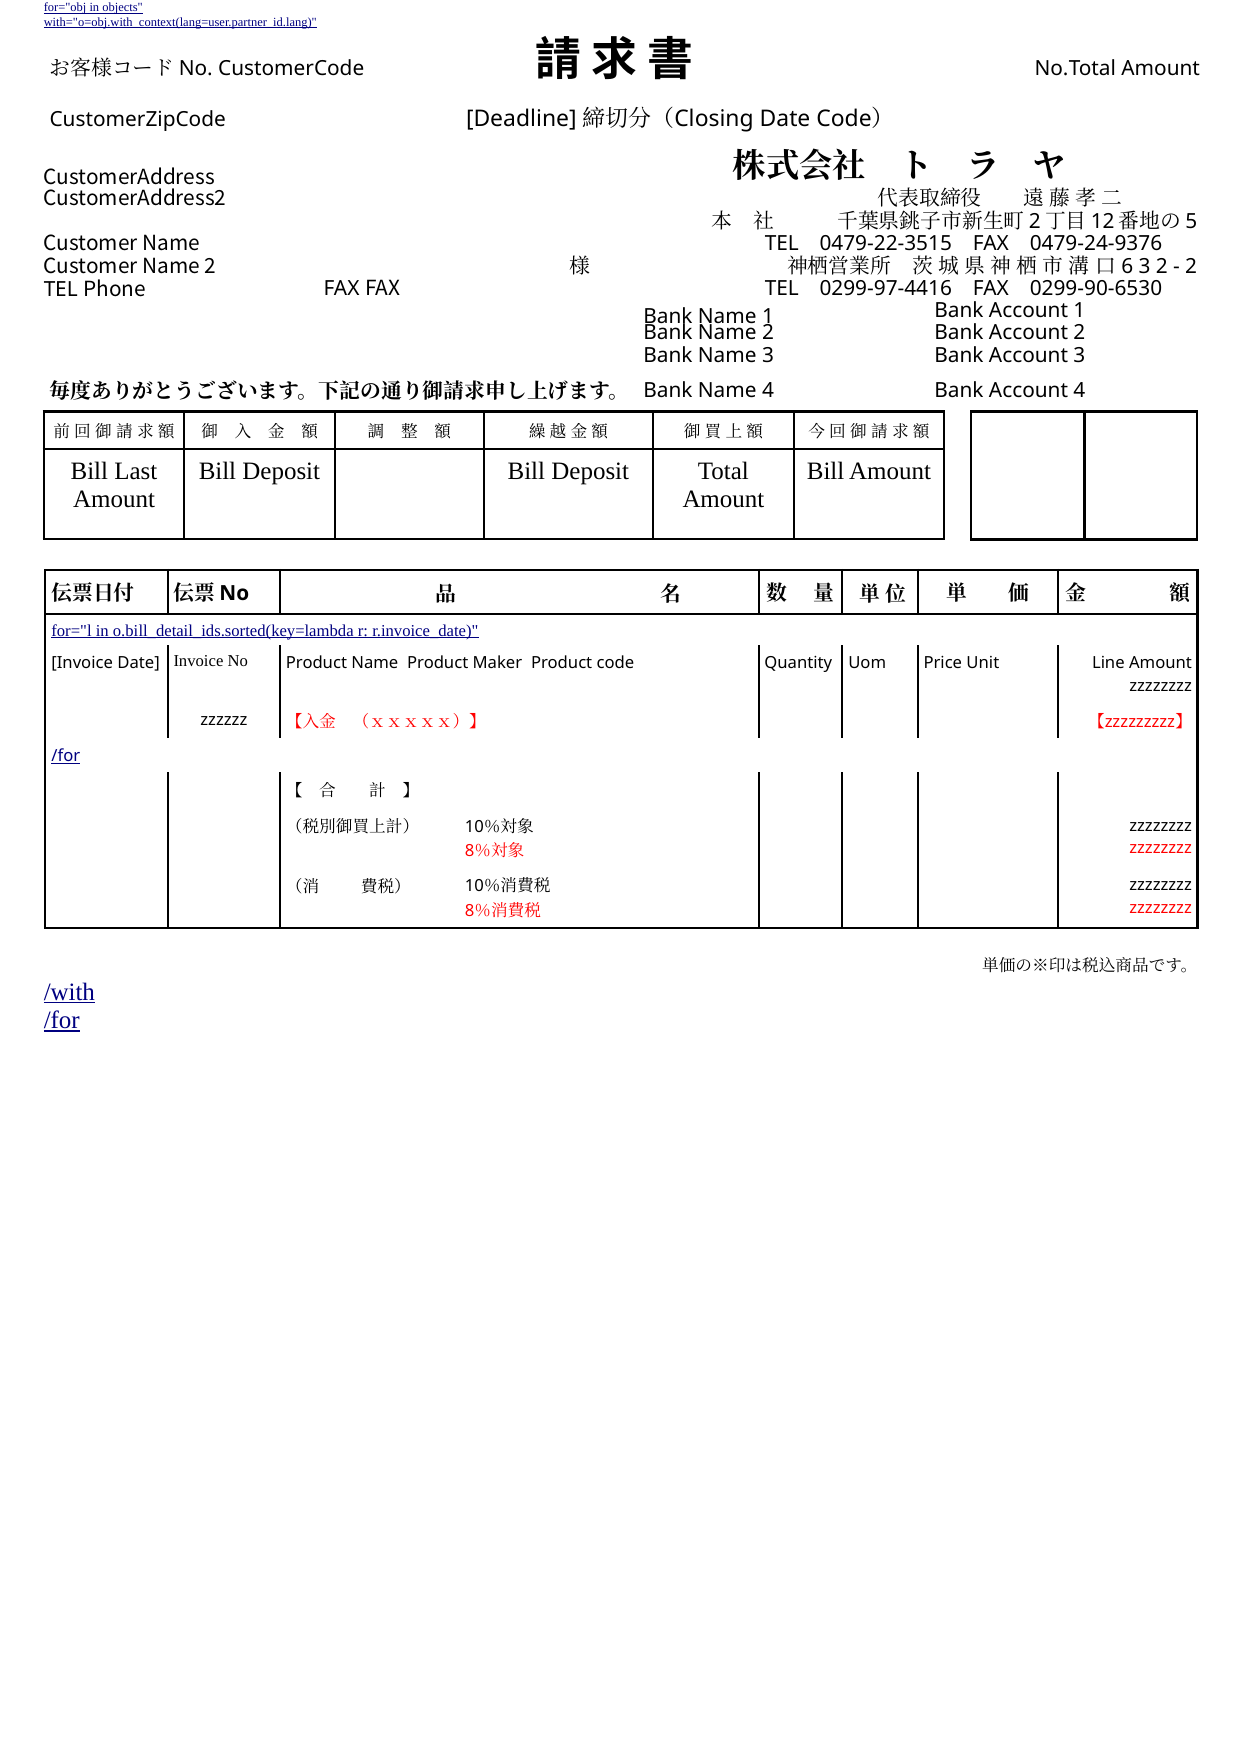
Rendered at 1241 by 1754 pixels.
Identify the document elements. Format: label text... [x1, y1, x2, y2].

table_header 伝票日付 [46, 571, 167, 613]
table_cell （税別御買上計） [281, 808, 459, 867]
table_cell 代表取締役 遠 藤 孝 二 [643, 189, 1197, 211]
table_header 数 量 [760, 571, 841, 613]
table_header 単 位 [843, 571, 917, 613]
table_cell Customer Name [44, 234, 643, 256]
table_cell Bill Amount [795, 450, 943, 538]
table_cell Customer Name 2 [44, 256, 569, 279]
table_cell [44, 346, 323, 369]
table_header 前 回 御 請 求 額 [45, 413, 183, 448]
table_header 株式会社 ト ラ ヤ [643, 144, 1197, 189]
table_cell [46, 772, 167, 807]
table_cell 様 [569, 256, 643, 279]
table_cell [1059, 772, 1196, 807]
table_header [972, 413, 1083, 538]
table_cell [843, 867, 917, 927]
table_cell Bank Name 1 [643, 301, 934, 324]
table_cell zzzzzzzz zzzzzzzz [1059, 808, 1196, 867]
table_cell [46, 702, 167, 738]
table_header 繰 越 金 額 [485, 413, 652, 448]
table_cell Bank Name 3 [643, 346, 934, 369]
table_cell /for [46, 738, 1196, 772]
table_cell [919, 702, 1057, 738]
table_cell [843, 702, 917, 738]
table_header 御 買 上 額 [654, 413, 793, 448]
table_cell zzzzzz [169, 702, 279, 738]
table_cell [44, 211, 643, 234]
table_cell [Invoice Date] [46, 645, 167, 702]
table_header CustomerAddress [44, 144, 643, 189]
table_cell 10％消費税 8％消費税 [459, 867, 758, 927]
table_cell [760, 867, 841, 927]
table_cell Product Name Product Maker Product code [281, 645, 758, 702]
table_cell Bank Account 1 [934, 301, 1197, 324]
table_cell Bill Deposit [185, 450, 334, 538]
table_header 今 回 御 請 求 額 [795, 413, 943, 448]
table_cell [169, 867, 279, 927]
table_cell [919, 867, 1057, 927]
table_cell [843, 772, 917, 807]
table_cell Bank Account 2 [934, 324, 1197, 346]
table_header 請 求 書 [Deadline] 締切分（Closing Date Code） [421, 30, 950, 142]
table_header 伝票No [169, 571, 279, 613]
table_cell Uom [843, 645, 917, 702]
table_cell [169, 772, 279, 807]
table_cell 【zzzzzzzzz】 [1059, 702, 1196, 738]
table_cell Bank Account 4 [934, 369, 1197, 410]
table_cell [323, 301, 643, 324]
table_cell 本 社 [643, 211, 773, 234]
table_cell 10％対象 8％対象 [459, 808, 758, 867]
table_cell 千葉県銚子市新生町2丁目12番地の5 [774, 211, 1197, 234]
table_cell Quantity [760, 645, 841, 702]
table_cell [336, 450, 483, 538]
table_cell [46, 867, 167, 927]
table_cell Total Amount [654, 450, 793, 538]
table_cell （消 費税） [281, 867, 459, 927]
text with="o=obj.with_context(lang=user.partner_id.lang)" [43, 14, 1197, 29]
table_cell [919, 808, 1057, 867]
table_cell 神栖営業所 茨 城 県 神 栖 市 溝 口 6 3 2 - 2 [643, 256, 1197, 279]
table_cell [323, 324, 643, 346]
table_cell Bill Deposit [485, 450, 652, 538]
table_cell Invoice No [169, 645, 279, 702]
table_cell 【 合 計 】 [281, 772, 758, 807]
table_cell [760, 702, 841, 738]
table_cell Bill Last Amount [45, 450, 183, 538]
table_header [945, 410, 970, 538]
table_header お客様コードNo. CustomerCode CustomerZipCode [44, 30, 420, 142]
table_cell Bank Name 2 [643, 324, 934, 346]
table_cell Line Amount zzzzzzzz [1059, 645, 1196, 702]
table_header 金 額 [1059, 571, 1196, 613]
text /with [43, 977, 1197, 1005]
table_header No.Total Amount [951, 30, 1206, 142]
table_cell [169, 808, 279, 867]
table_cell zzzzzzzz zzzzzzzz [1059, 867, 1196, 927]
table_cell Bank Account 3 [934, 346, 1197, 369]
table_cell [44, 324, 323, 346]
table_cell TEL 0299-97-4416 FAX 0299-90-6530 [730, 279, 1197, 301]
table_header [1086, 413, 1196, 538]
table_cell CustomerAddress2 [44, 189, 643, 211]
table_header 単 価 [919, 571, 1057, 613]
table_cell [323, 346, 643, 369]
table_cell [643, 279, 729, 301]
table_cell [46, 808, 167, 867]
table_cell [760, 808, 841, 867]
table_header 調 整 額 [336, 413, 483, 448]
table_cell Bank Name 4 [643, 369, 934, 410]
text /for [43, 1005, 1197, 1034]
text 単価の※印は税込商品です。 [43, 953, 1197, 977]
table_cell [643, 234, 729, 256]
table_cell TEL Phone [44, 279, 323, 301]
text for="obj in objects" [43, 0, 1197, 14]
table_header 御 入 金 額 [185, 413, 334, 448]
table_cell for="l in o.bill_detail_ids.sorted(key=lambda r: r.invoice_date)" [46, 615, 1196, 645]
table_cell [919, 772, 1057, 807]
table_header 品 名 [281, 571, 758, 613]
table_cell 【入金 （ｘｘｘｘｘ）】 [281, 702, 758, 738]
table_cell [44, 301, 323, 324]
table_cell FAX FAX [323, 279, 643, 301]
table_cell Price Unit [919, 645, 1057, 702]
table_cell [843, 808, 917, 867]
table_cell TEL 0479-22-3515 FAX 0479-24-9376 [730, 234, 1197, 256]
table_cell 毎度ありがとうございます。下記の通り御請求申し上げます。 [44, 369, 643, 410]
table_cell [760, 772, 841, 807]
